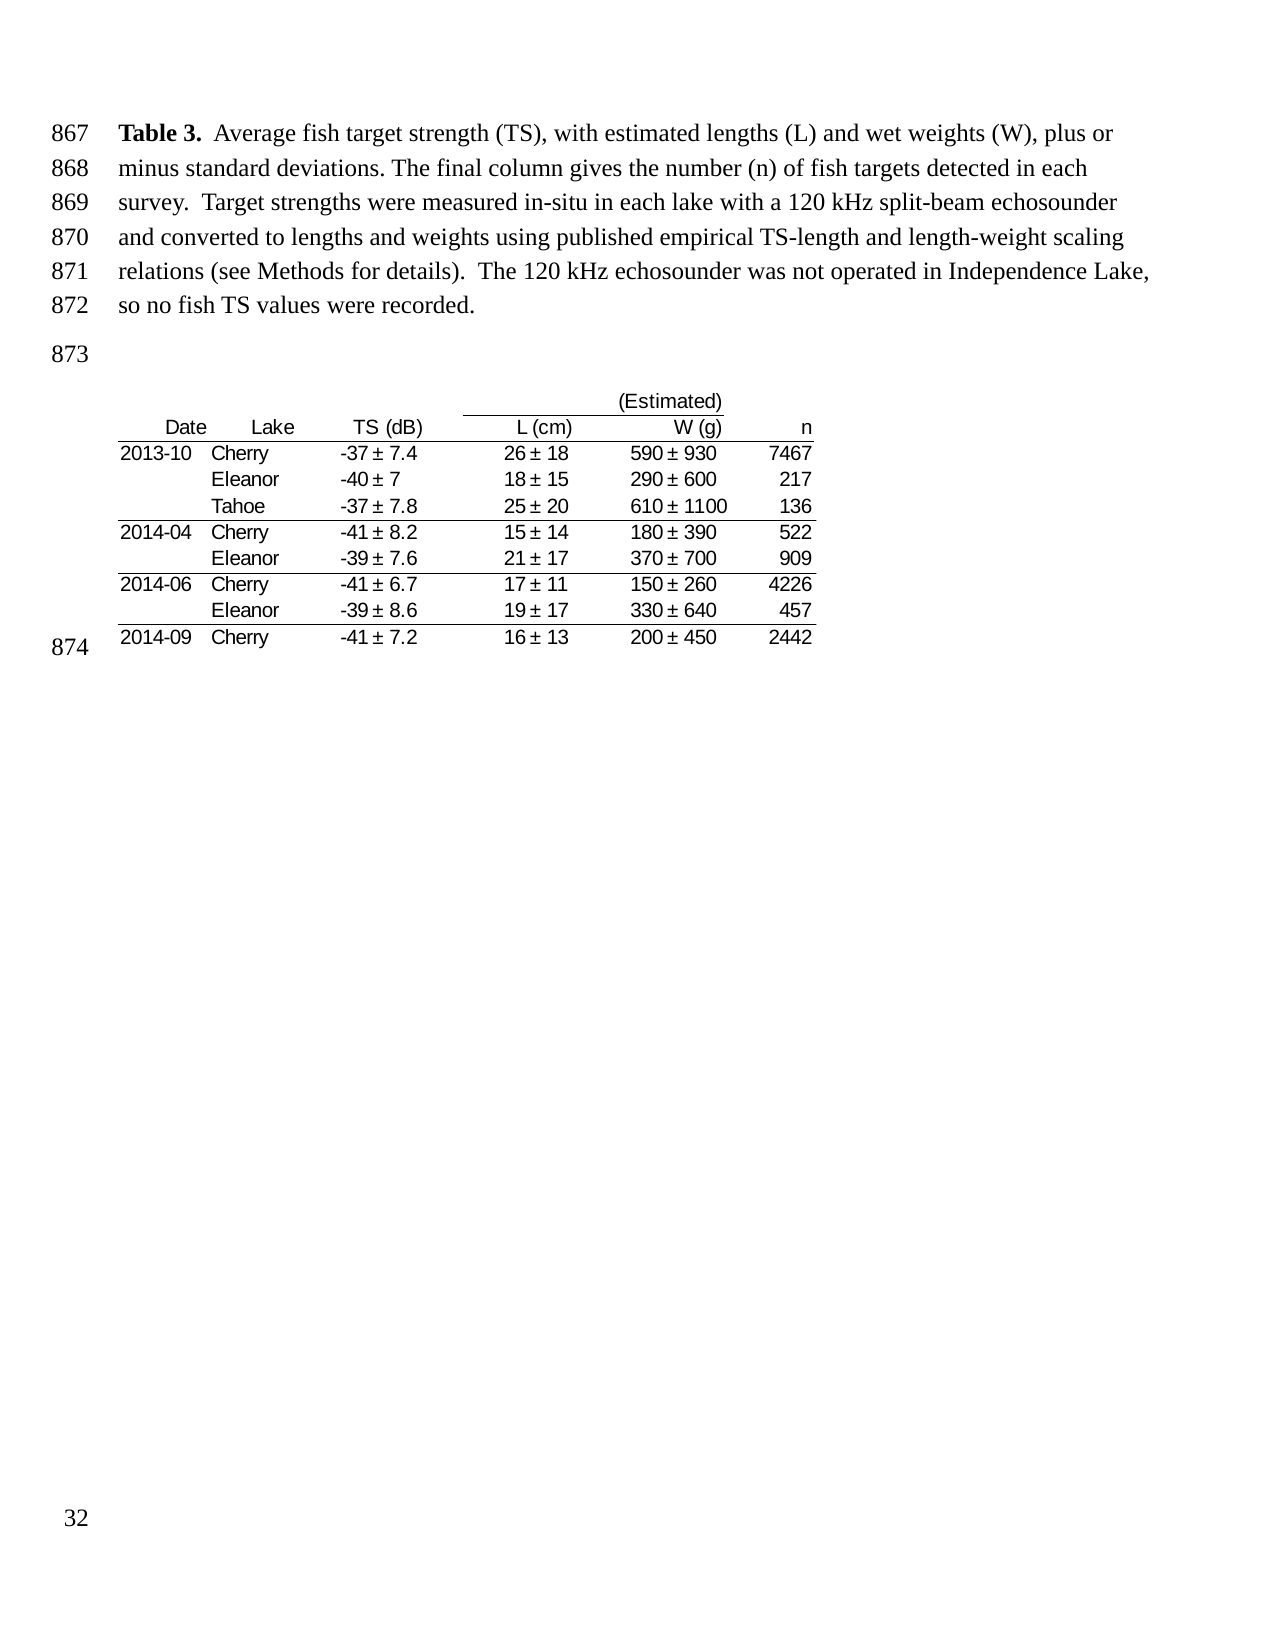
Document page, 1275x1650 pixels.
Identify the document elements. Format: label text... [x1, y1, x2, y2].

text Table 3. Average fish target strength (TS), with estimated lengths (L) and wet weights (W), plus or minus standard deviations. The final column gives the number (n) of fish targets detected in each survey. Target strengths were measured in-situ in each lake with a 120 kHz split-beam echosounder and converted to lengths and weights using published empirical TS-length and length-weight scaling relations (see Methods for details). The 120 kHz echosounder was not operated in Independence Lake, so no fish TS values were recorded. [118, 118, 1157, 319]
